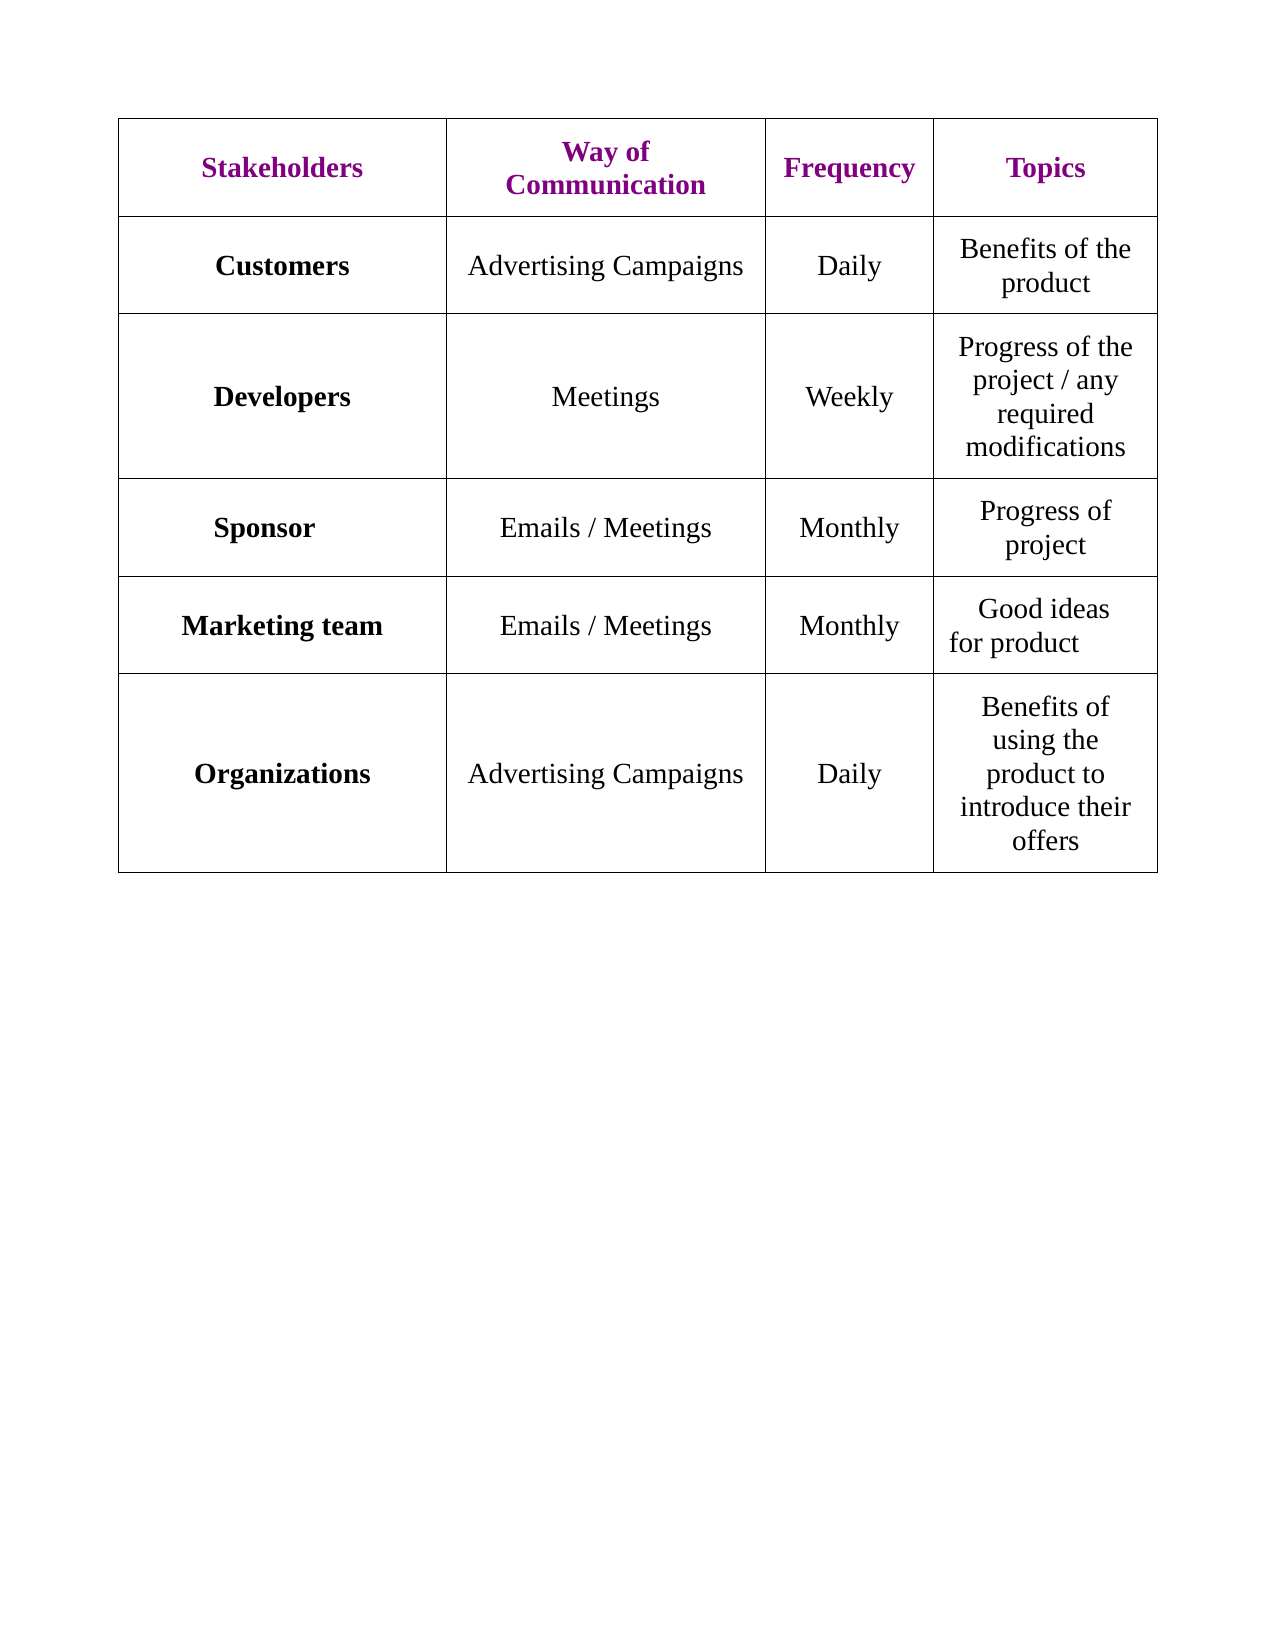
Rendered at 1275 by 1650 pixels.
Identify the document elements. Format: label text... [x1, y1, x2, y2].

table_cell Emails / Meetings [447, 577, 765, 673]
table_cell Monthly [766, 577, 933, 673]
table_header Stakeholders [119, 119, 446, 216]
table_cell Marketing team [119, 577, 446, 673]
table_cell Benefits of using the product to introduce their offers [934, 674, 1157, 871]
table_cell Developers [119, 314, 446, 478]
table_cell Progress of project [934, 479, 1157, 576]
table_header Topics [934, 119, 1157, 216]
table_cell Good ideas for product [934, 577, 1157, 673]
table_cell Customers [119, 217, 446, 313]
table_cell Progress of the project / any required modifications [934, 314, 1157, 478]
table_cell Daily [766, 217, 933, 313]
table_cell Daily [766, 674, 933, 871]
table_cell Meetings [447, 314, 765, 478]
table_cell Benefits of the product [934, 217, 1157, 313]
table_cell Organizations [119, 674, 446, 871]
table_header Frequency [766, 119, 933, 216]
table_cell Emails / Meetings [447, 479, 765, 576]
table_cell Monthly [766, 479, 933, 576]
table_cell Advertising Campaigns [447, 217, 765, 313]
table_cell Weekly [766, 314, 933, 478]
table_cell Advertising Campaigns [447, 674, 765, 871]
table_cell Sponsor [119, 479, 446, 576]
table_header Way of Communication [447, 119, 765, 216]
